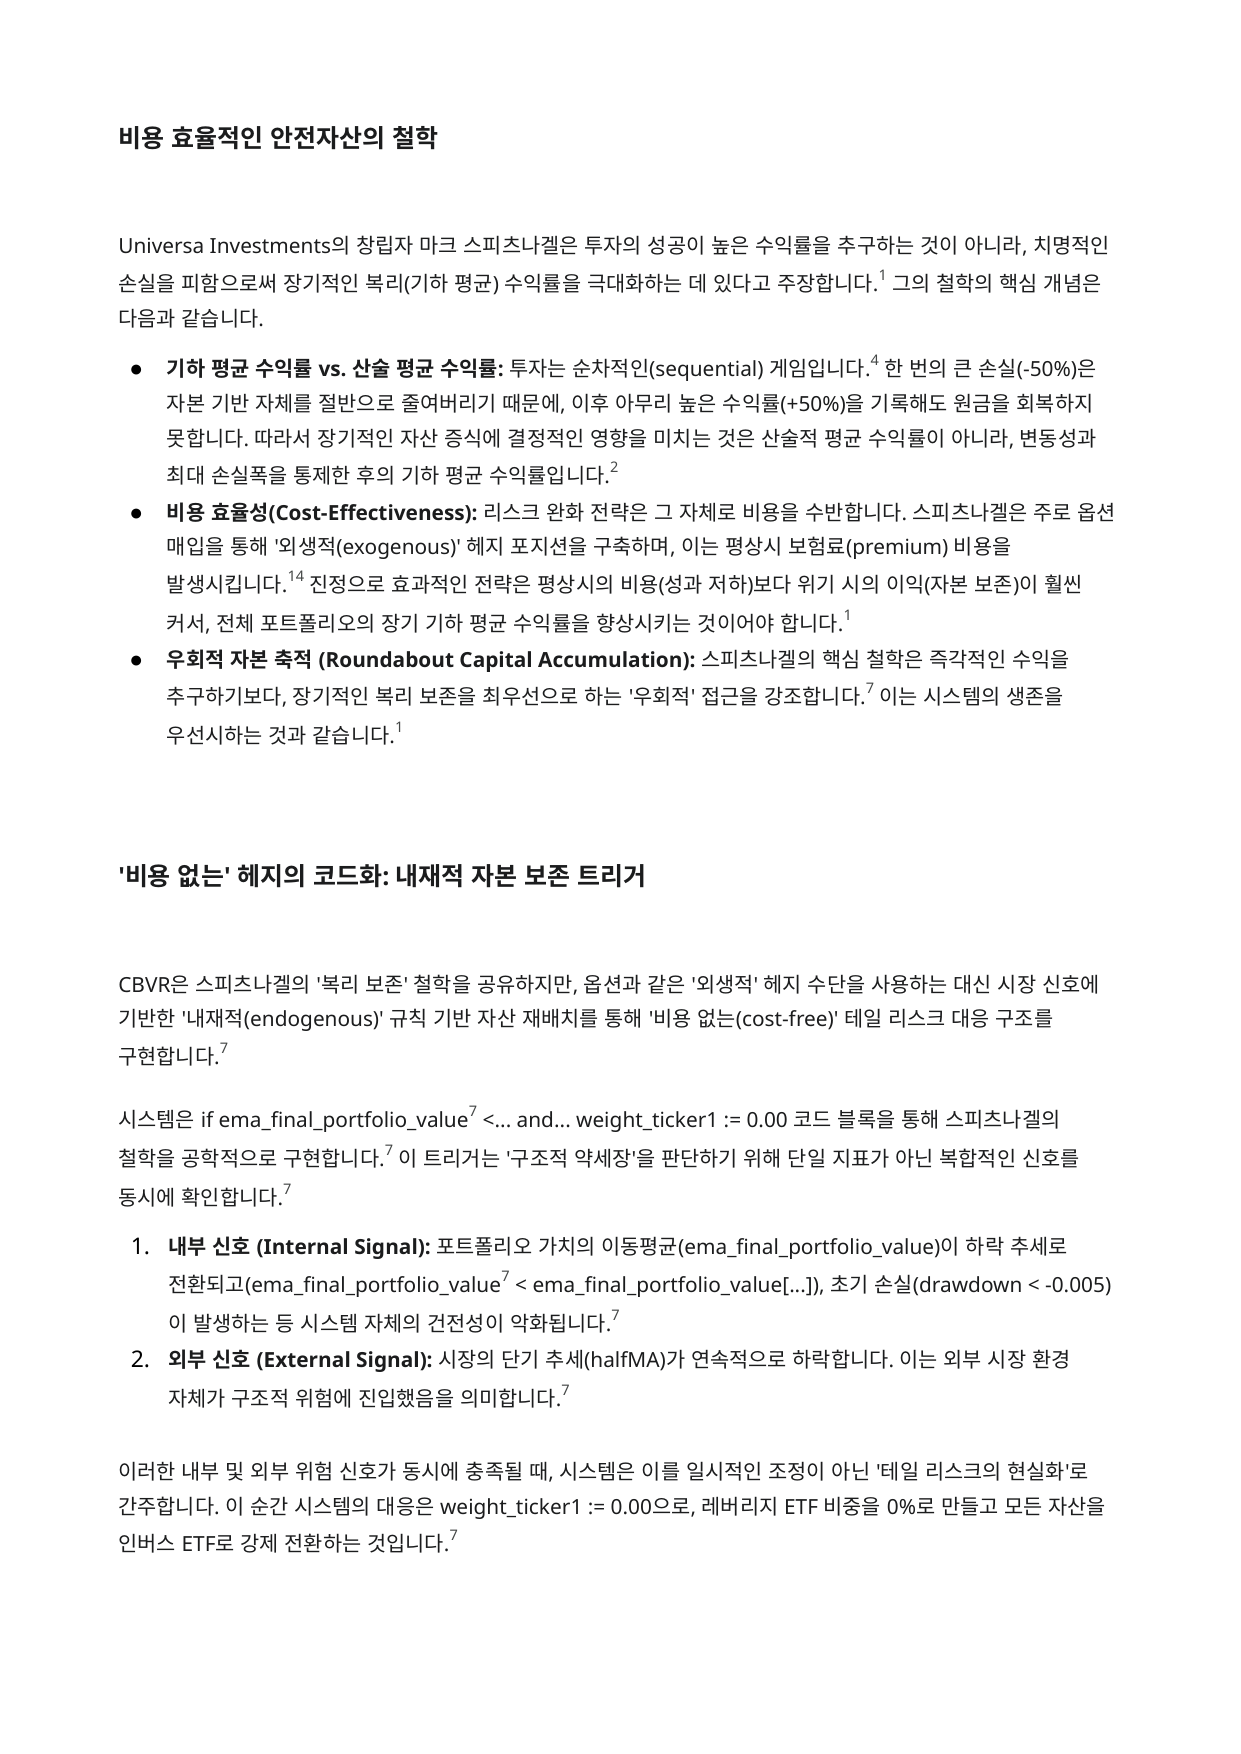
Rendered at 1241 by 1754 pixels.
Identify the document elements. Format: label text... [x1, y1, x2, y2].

list 외부 신호 (External Signal): 시장의 단기 추세(halfMA)가 연속적으로 하락합니다. 이는 외부 시장 환경 자체가 구조적 위험에 진입했음을 의미합니다.7 [131, 1343, 1122, 1413]
list 기하 평균 수익률 vs. 산술 평균 수익률: 투자는 순차적인(sequential) 게임입니다.4 한 번의 큰 손실(-50%)은 자본 기반 자체를 절반으로 줄여버리기 때문에, 이후 아무리 높은 수익률(+50%)을 기록해도 원금을 회복하지 못합니다. 따라서 장기적인 자산 증식에 결정적인 영향을 미치는 것은 산술적 평균 수익률이 아니라, 변동성과 최대 손실폭을 통제한 후의 기하 평균 수익률입니다.2 [129, 349, 1122, 491]
subtitle 비용 효율적인 안전자산의 철학 [118, 118, 1122, 154]
list 내부 신호 (Internal Signal): 포트폴리오 가치의 이동평균(ema_final_portfolio_value)이 하락 추세로 전환되고(ema_final_portfolio_value7 < ema_final_portfolio_value[...]), 초기 손실(drawdown < -0.005)이 발생하는 등 시스템 자체의 건전성이 악화됩니다.7 [131, 1230, 1122, 1338]
text CBVR은 스피츠나겔의 '복리 보존' 철학을 공유하지만, 옵션과 같은 '외생적' 헤지 수단을 사용하는 대신 시장 신호에 기반한 '내재적(endogenous)' 규칙 기반 자산 재배치를 통해 '비용 없는(cost-free)' 테일 리스크 대응 구조를 구현합니다.7 [118, 968, 1122, 1071]
list 비용 효율성(Cost-Effectiveness): 리스크 완화 전략은 그 자체로 비용을 수반합니다. 스피츠나겔은 주로 옵션 매입을 통해 '외생적(exogenous)' 헤지 포지션을 구축하며, 이는 평상시 보험료(premium) 비용을 발생시킵니다.14 진정으로 효과적인 전략은 평상시의 비용(성과 저하)보다 위기 시의 이익(자본 보존)이 훨씬 커서, 전체 포트폴리오의 장기 기하 평균 수익률을 향상시키는 것이어야 합니다.1 [129, 496, 1122, 638]
text 시스템은 if ema_final_portfolio_value7 <... and... weight_ticker1 := 0.00 코드 블록을 통해 스피츠나겔의 철학을 공학적으로 구현합니다.7 이 트리거는 '구조적 약세장'을 판단하기 위해 단일 지표가 아닌 복합적인 신호를 동시에 확인합니다.7 [118, 1101, 1122, 1213]
text 이러한 내부 및 외부 위험 신호가 동시에 충족될 때, 시스템은 이를 일시적인 조정이 아닌 '테일 리스크의 현실화'로 간주합니다. 이 순간 시스템의 대응은 weight_ticker1 := 0.00으로, 레버리지 ETF 비중을 0%로 만들고 모든 자산을 인버스 ETF로 강제 전환하는 것입니다.7 [118, 1455, 1122, 1559]
subtitle '비용 없는' 헤지의 코드화: 내재적 자본 보존 트리거 [118, 857, 1122, 893]
text Universa Investments의 창립자 마크 스피츠나겔은 투자의 성공이 높은 수익률을 추구하는 것이 아니라, 치명적인 손실을 피함으로써 장기적인 복리(기하 평균) 수익률을 극대화하는 데 있다고 주장합니다.1 그의 철학의 핵심 개념은 다음과 같습니다. [118, 229, 1122, 333]
list 우회적 자본 축적 (Roundabout Capital Accumulation): 스피츠나겔의 핵심 철학은 즉각적인 수익을 추구하기보다, 장기적인 복리 보존을 최우선으로 하는 '우회적' 접근을 강조합니다.7 이는 시스템의 생존을 우선시하는 것과 같습니다.1 [129, 643, 1122, 751]
